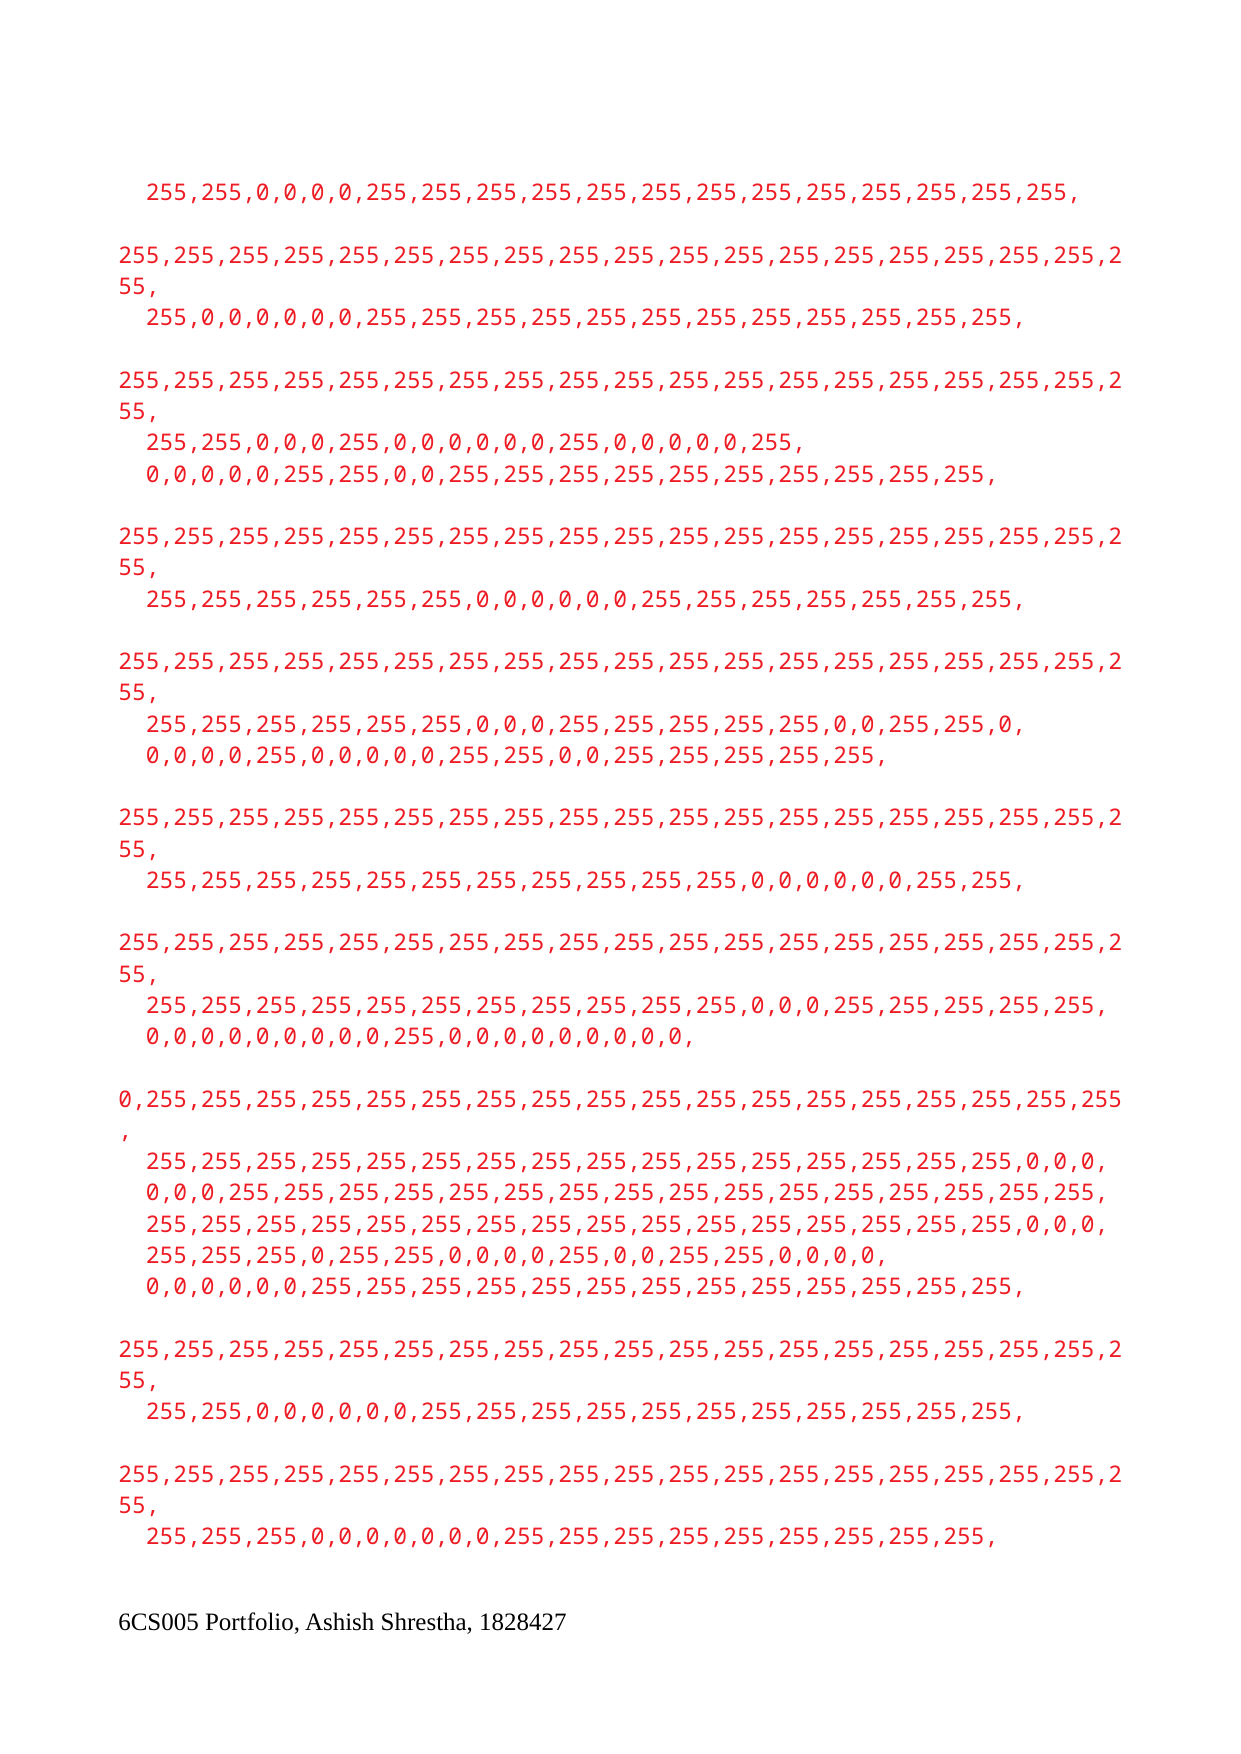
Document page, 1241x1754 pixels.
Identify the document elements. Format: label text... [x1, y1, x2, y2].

text 255,255,255,255,255,255,255,255,255,255,255,255,255,255,255,255,0,0,0, [118, 1145, 1122, 1176]
text 255,255,255,255,255,255,255,255,255,255,255,255,255,255,255,255,255,255,255, [118, 1301, 1122, 1395]
text 255,255,255,255,255,255,255,255,255,255,255,0,0,0,255,255,255,255,255, [118, 989, 1122, 1020]
text 0,0,0,0,255,0,0,0,0,0,255,255,0,0,255,255,255,255,255, [118, 739, 1122, 770]
text 255,255,0,0,0,255,0,0,0,0,0,0,255,0,0,0,0,0,255, [118, 426, 1122, 458]
text 255,255,255,255,255,255,255,255,255,255,255,255,255,255,255,255,255,255,255, [118, 614, 1122, 708]
text 255,255,255,0,255,255,0,0,0,0,255,0,0,255,255,0,0,0,0, [118, 1239, 1122, 1270]
text 255,255,255,0,0,0,0,0,0,0,255,255,255,255,255,255,255,255,255, [118, 1520, 1122, 1551]
text 255,255,255,255,255,255,255,255,255,255,255,255,255,255,255,255,255,255,255, [118, 895, 1122, 989]
text 255,255,0,0,0,0,255,255,255,255,255,255,255,255,255,255,255,255,255, [118, 176, 1122, 208]
text 255,0,0,0,0,0,0,255,255,255,255,255,255,255,255,255,255,255,255, [118, 301, 1122, 333]
text 255,255,255,255,255,255,255,255,255,255,255,255,255,255,255,255,255,255,255, [118, 333, 1122, 426]
text 255,255,255,255,255,255,255,255,255,255,255,255,255,255,255,255,255,255,255, [118, 208, 1122, 301]
text 0,255,255,255,255,255,255,255,255,255,255,255,255,255,255,255,255,255,255, [118, 1051, 1122, 1145]
text 0,0,0,0,0,0,255,255,255,255,255,255,255,255,255,255,255,255,255, [118, 1270, 1122, 1301]
text 255,255,255,255,255,255,255,255,255,255,255,255,255,255,255,255,255,255,255, [118, 489, 1122, 583]
text 255,255,255,255,255,255,255,255,255,255,255,255,255,255,255,255,255,255,255, [118, 770, 1122, 864]
text 0,0,0,0,0,255,255,0,0,255,255,255,255,255,255,255,255,255,255, [118, 458, 1122, 489]
text 255,255,255,255,255,255,255,255,255,255,255,255,255,255,255,255,255,255,255, [118, 1426, 1122, 1520]
text 255,255,255,255,255,255,255,255,255,255,255,255,255,255,255,255,0,0,0, [118, 1208, 1122, 1239]
text 255,255,255,255,255,255,0,0,0,0,0,0,255,255,255,255,255,255,255, [118, 583, 1122, 614]
text 255,255,255,255,255,255,0,0,0,255,255,255,255,255,0,0,255,255,0, [118, 708, 1122, 739]
text 0,0,0,0,0,0,0,0,0,255,0,0,0,0,0,0,0,0,0, [118, 1020, 1122, 1051]
text 255,255,0,0,0,0,0,0,255,255,255,255,255,255,255,255,255,255,255, [118, 1395, 1122, 1426]
text 255,255,255,255,255,255,255,255,255,255,255,0,0,0,0,0,0,255,255, [118, 864, 1122, 895]
text 0,0,0,255,255,255,255,255,255,255,255,255,255,255,255,255,255,255,255, [118, 1176, 1122, 1208]
